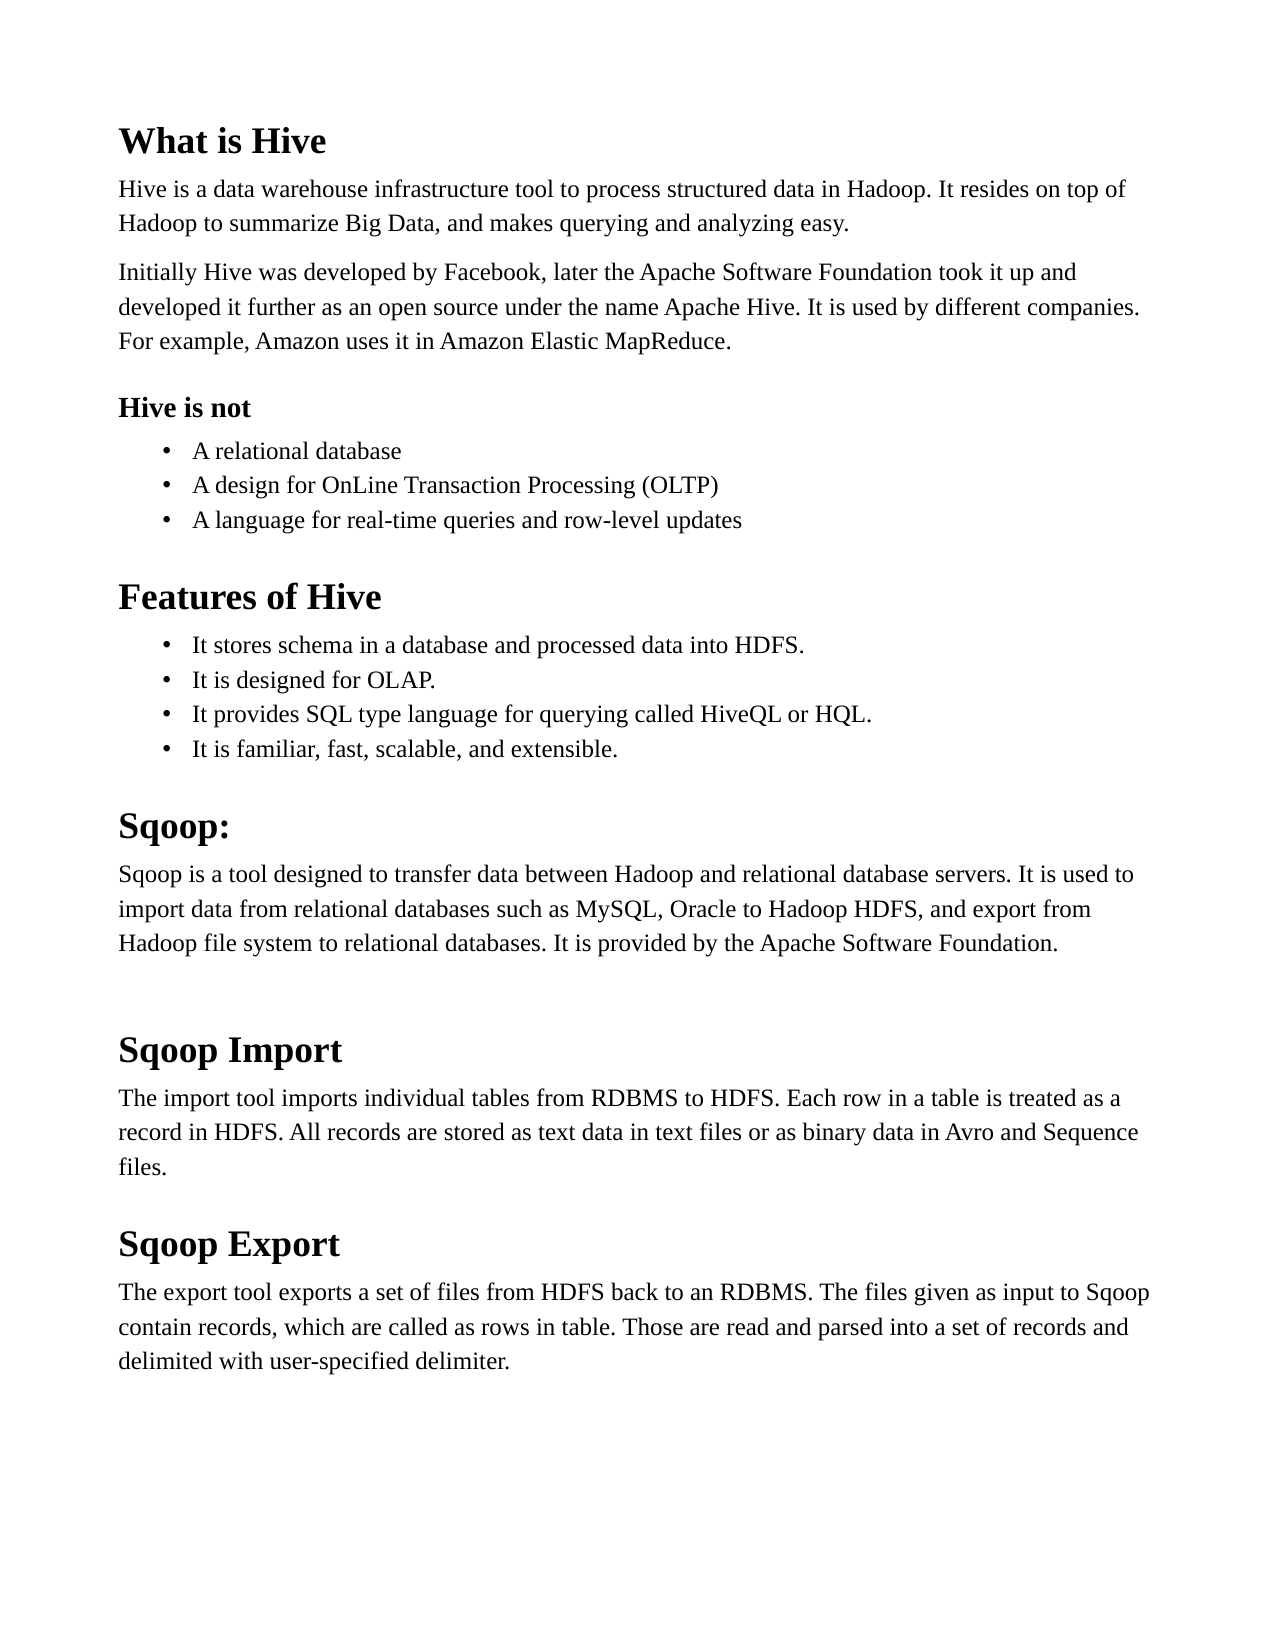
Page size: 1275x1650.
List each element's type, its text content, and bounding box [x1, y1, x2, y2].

text The export tool exports a set of files from HDFS back to an RDBMS. The files given as input to Sqoop contain records, which are called as rows in table. Those are read and parsed into a set of records and delimited with user-specified delimiter. [118, 1277, 1157, 1375]
subtitle Hive is not [118, 390, 1157, 423]
list A design for OnLine Transaction Processing (OLTP) [162, 470, 1157, 499]
subtitle Sqoop: [118, 804, 1157, 847]
list A language for real-time queries and row-level updates [162, 505, 1157, 534]
subtitle Sqoop Export [118, 1221, 1157, 1264]
list A relational database [162, 436, 1157, 465]
subtitle Features of Hive [118, 575, 1157, 618]
list It is designed for OLAP. [162, 665, 1157, 694]
subtitle What is Hive [118, 118, 1157, 161]
text Sqoop is a tool designed to transfer data between Hadoop and relational database servers. It is used to import data from relational databases such as MySQL, Oracle to Hadoop HDFS, and export from Hadoop file system to relational databases. It is provided by the Apache Software Foundation. [118, 859, 1157, 957]
text Initially Hive was developed by Facebook, later the Apache Software Foundation took it up and developed it further as an open source under the name Apache Hive. It is used by different companies. For example, Amazon uses it in Amazon Elastic MapReduce. [118, 257, 1157, 355]
list It stores schema in a database and processed data into HDFS. [162, 630, 1157, 659]
text The import tool imports individual tables from RDBMS to HDFS. Each row in a table is treated as a record in HDFS. All records are stored as text data in text files or as binary data in Avro and Sequence files. [118, 1083, 1157, 1180]
text Hive is a data warehouse infrastructure tool to process structured data in Hadoop. It resides on top of Hadoop to summarize Big Data, and makes querying and analyzing easy. [118, 174, 1157, 237]
list It is familiar, fast, scalable, and extensible. [162, 734, 1157, 763]
list It provides SQL type language for querying called HiveQL or HQL. [162, 699, 1157, 728]
subtitle Sqoop Import [118, 1027, 1157, 1070]
